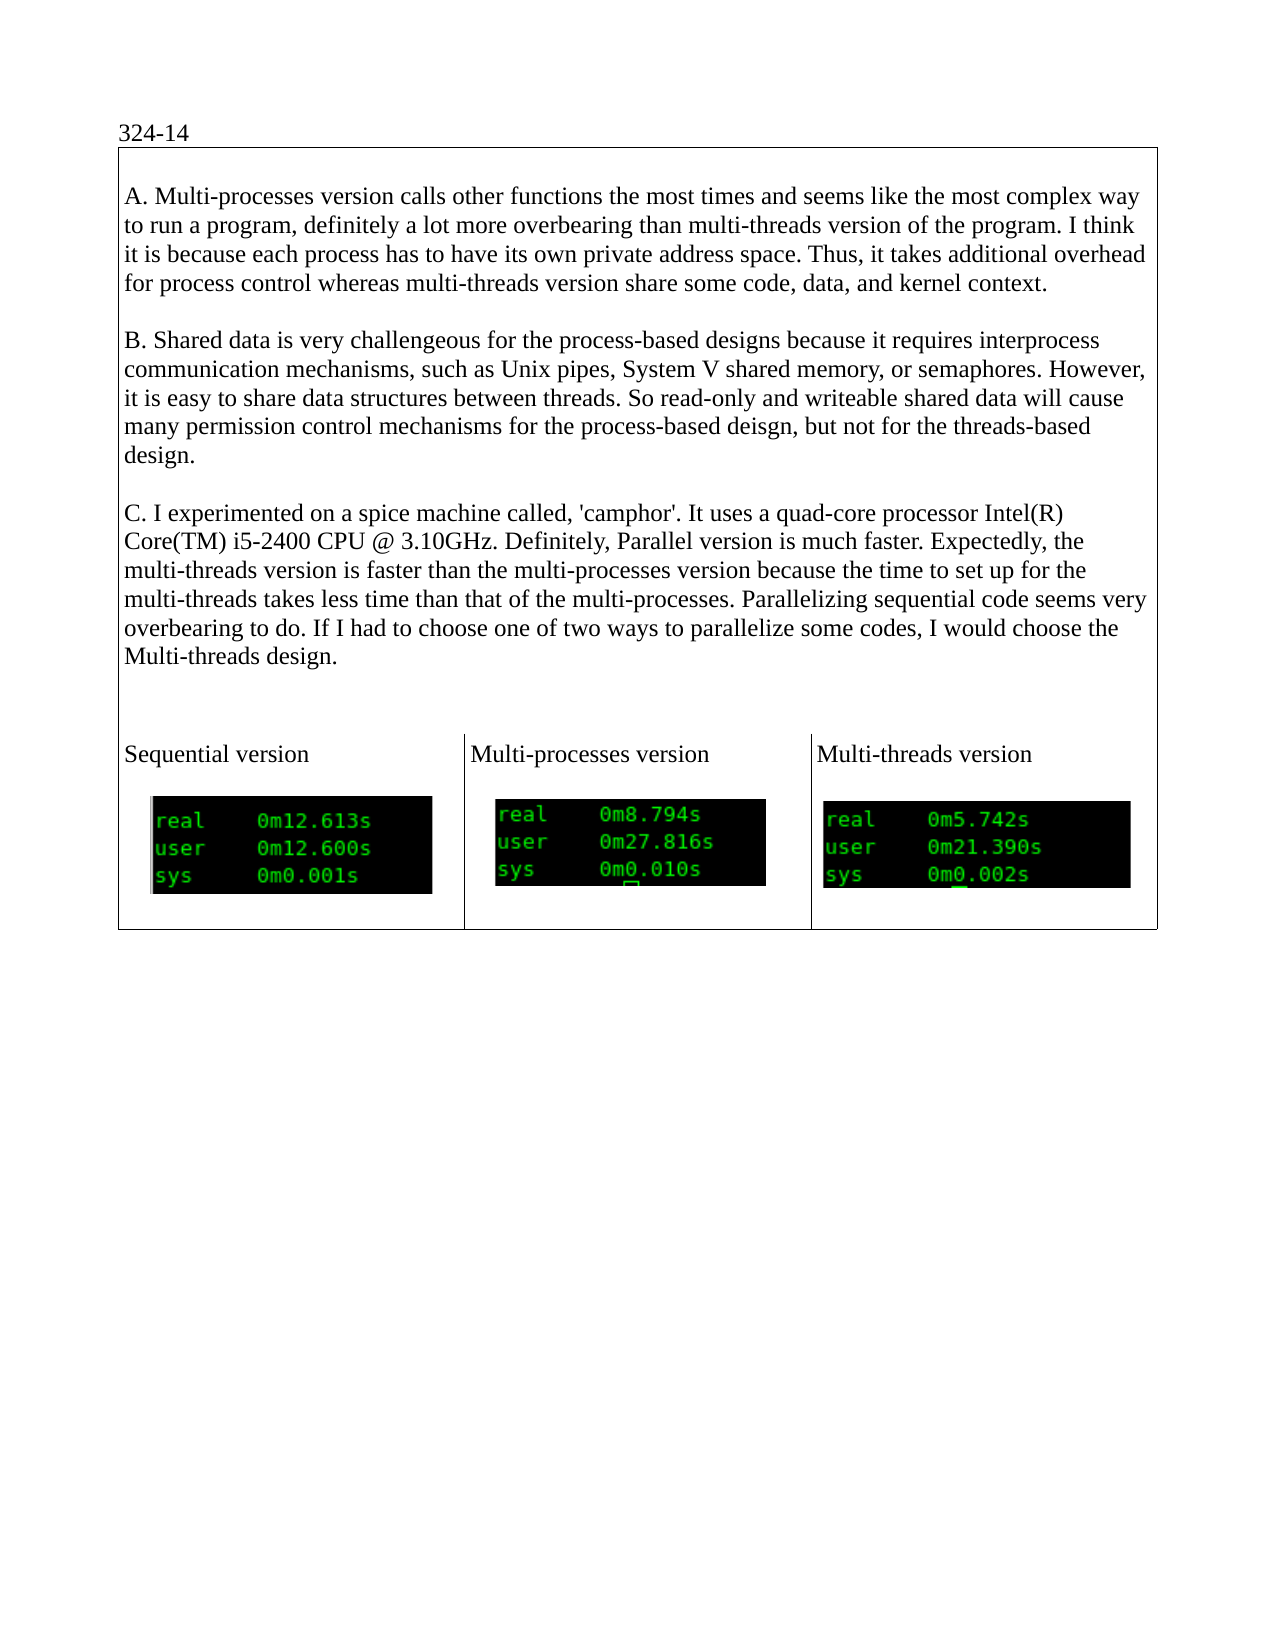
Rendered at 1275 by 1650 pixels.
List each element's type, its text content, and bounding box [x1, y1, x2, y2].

table_cell Sequential version [119, 734, 464, 928]
picture [150, 796, 433, 894]
table_cell Multi-threads version [812, 734, 1157, 887]
table_header A. Multi-processes version calls other functions the most times and seems like the most complex way to run a program, definitely a lot more overbearing than multi-threads version of the program. I think it is because each process has to have its own private address space. Thus, it takes additional overhead for process control whereas multi-threads version share some code, data, and kernel context. B. Shared data is very challengeous for the process-based designs because it requires interprocess communication mechanisms, such as Unix pipes, System V shared memory, or semaphores. However, it is easy to share data structures between threads. So read-only and writeable shared data will cause many permission control mechanisms for the process-based deisgn, but not for the threads-based design. C. I experimented on a spice machine called, 'camphor'. It uses a quad-core processor Intel(R) Core(TM) i5-2400 CPU @ 3.10GHz. Definitely, Parallel version is much faster. Expectedly, the multi-threads version is faster than the multi-processes version because the time to set up for the multi-threads takes less time than that of the multi-processes. Parallelizing sequential code seems very overbearing to do. If I had to choose one of two ways to parallelize some codes, I would choose the Multi-threads design. [119, 148, 1157, 733]
picture [822, 801, 1131, 888]
text 324-14 [118, 118, 1157, 147]
picture [494, 799, 766, 886]
table_cell Multi-processes version [465, 734, 811, 928]
table_cell [812, 888, 1157, 928]
